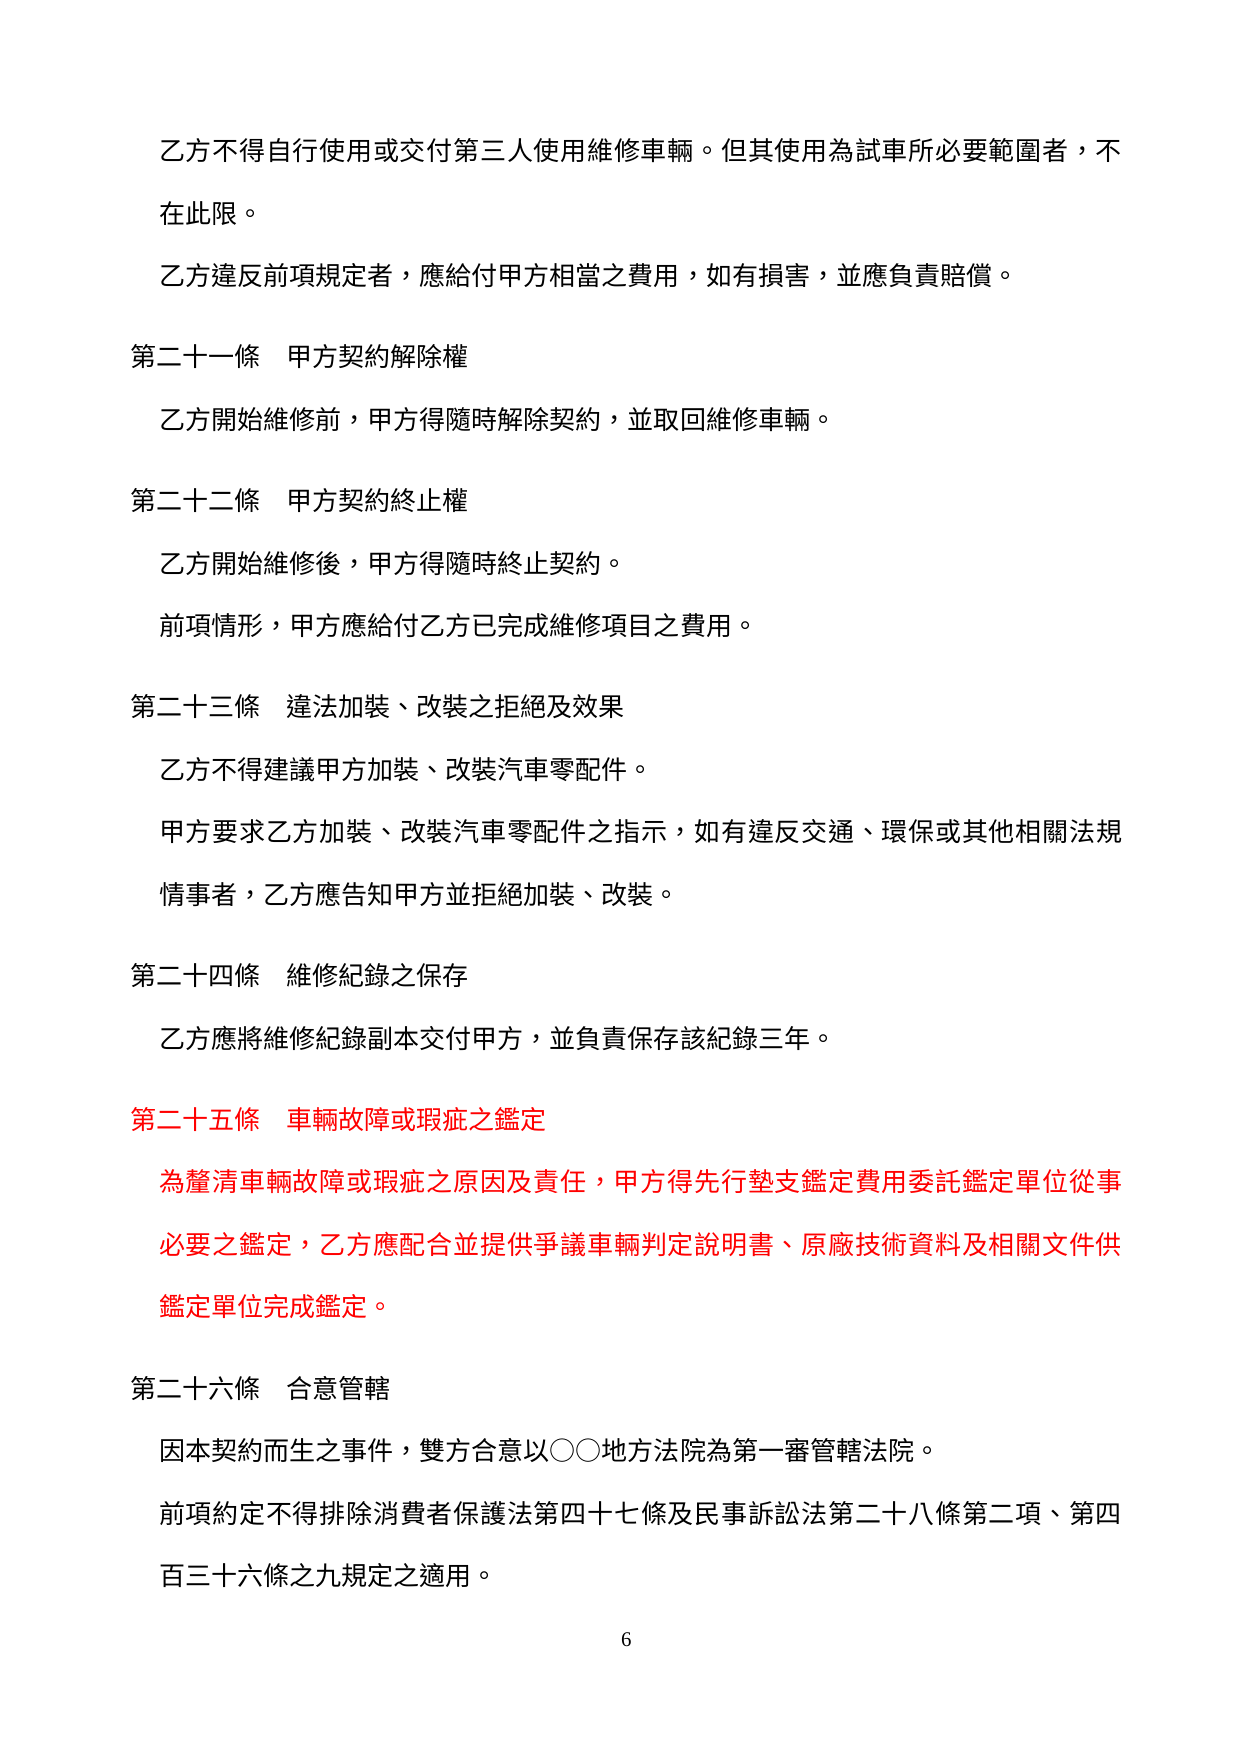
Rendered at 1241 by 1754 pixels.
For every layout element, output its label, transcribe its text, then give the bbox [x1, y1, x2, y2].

text 乙方不得建議甲方加裝、改裝汽車零配件。 [159, 726, 1122, 789]
text 乙方開始維修前，甲方得隨時解除契約，並取回維修車輛。 [159, 376, 1122, 439]
text 第二十三條 違法加裝、改裝之拒絕及效果 [130, 664, 1122, 726]
text 乙方應將維修紀錄副本交付甲方，並負責保存該紀錄三年。 [159, 995, 1122, 1058]
text 第二十五條 車輛故障或瑕疵之鑑定 [130, 1076, 1122, 1139]
text 第二十六條 合意管轄 [130, 1345, 1122, 1408]
text 前項情形，甲方應給付乙方已完成維修項目之費用。 [159, 583, 1122, 645]
text 前項約定不得排除消費者保護法第四十七條及民事訴訟法第二十八條第二項、第四百三十六條之九規定之適用。 [159, 1470, 1122, 1595]
text 因本契約而生之事件，雙方合意以○○地方法院為第一審管轄法院。 [159, 1408, 1122, 1470]
text 乙方開始維修後，甲方得隨時終止契約。 [159, 520, 1122, 583]
text 乙方違反前項規定者，應給付甲方相當之費用，如有損害，並應負責賠償。 [159, 233, 1122, 295]
text 第二十二條 甲方契約終止權 [130, 458, 1122, 520]
text 乙方不得自行使用或交付第三人使用維修車輛。但其使用為試車所必要範圍者，不在此限。 [159, 108, 1122, 233]
text 為釐清車輛故障或瑕疵之原因及責任，甲方得先行墊支鑑定費用委託鑑定單位從事必要之鑑定，乙方應配合並提供爭議車輛判定說明書、原廠技術資料及相關文件供鑑定單位完成鑑定。 [159, 1139, 1122, 1326]
text 第二十四條 維修紀錄之保存 [130, 933, 1122, 995]
text 甲方要求乙方加裝、改裝汽車零配件之指示，如有違反交通、環保或其他相關法規情事者，乙方應告知甲方並拒絕加裝、改裝。 [159, 789, 1122, 914]
text 第二十一條 甲方契約解除權 [130, 314, 1122, 376]
